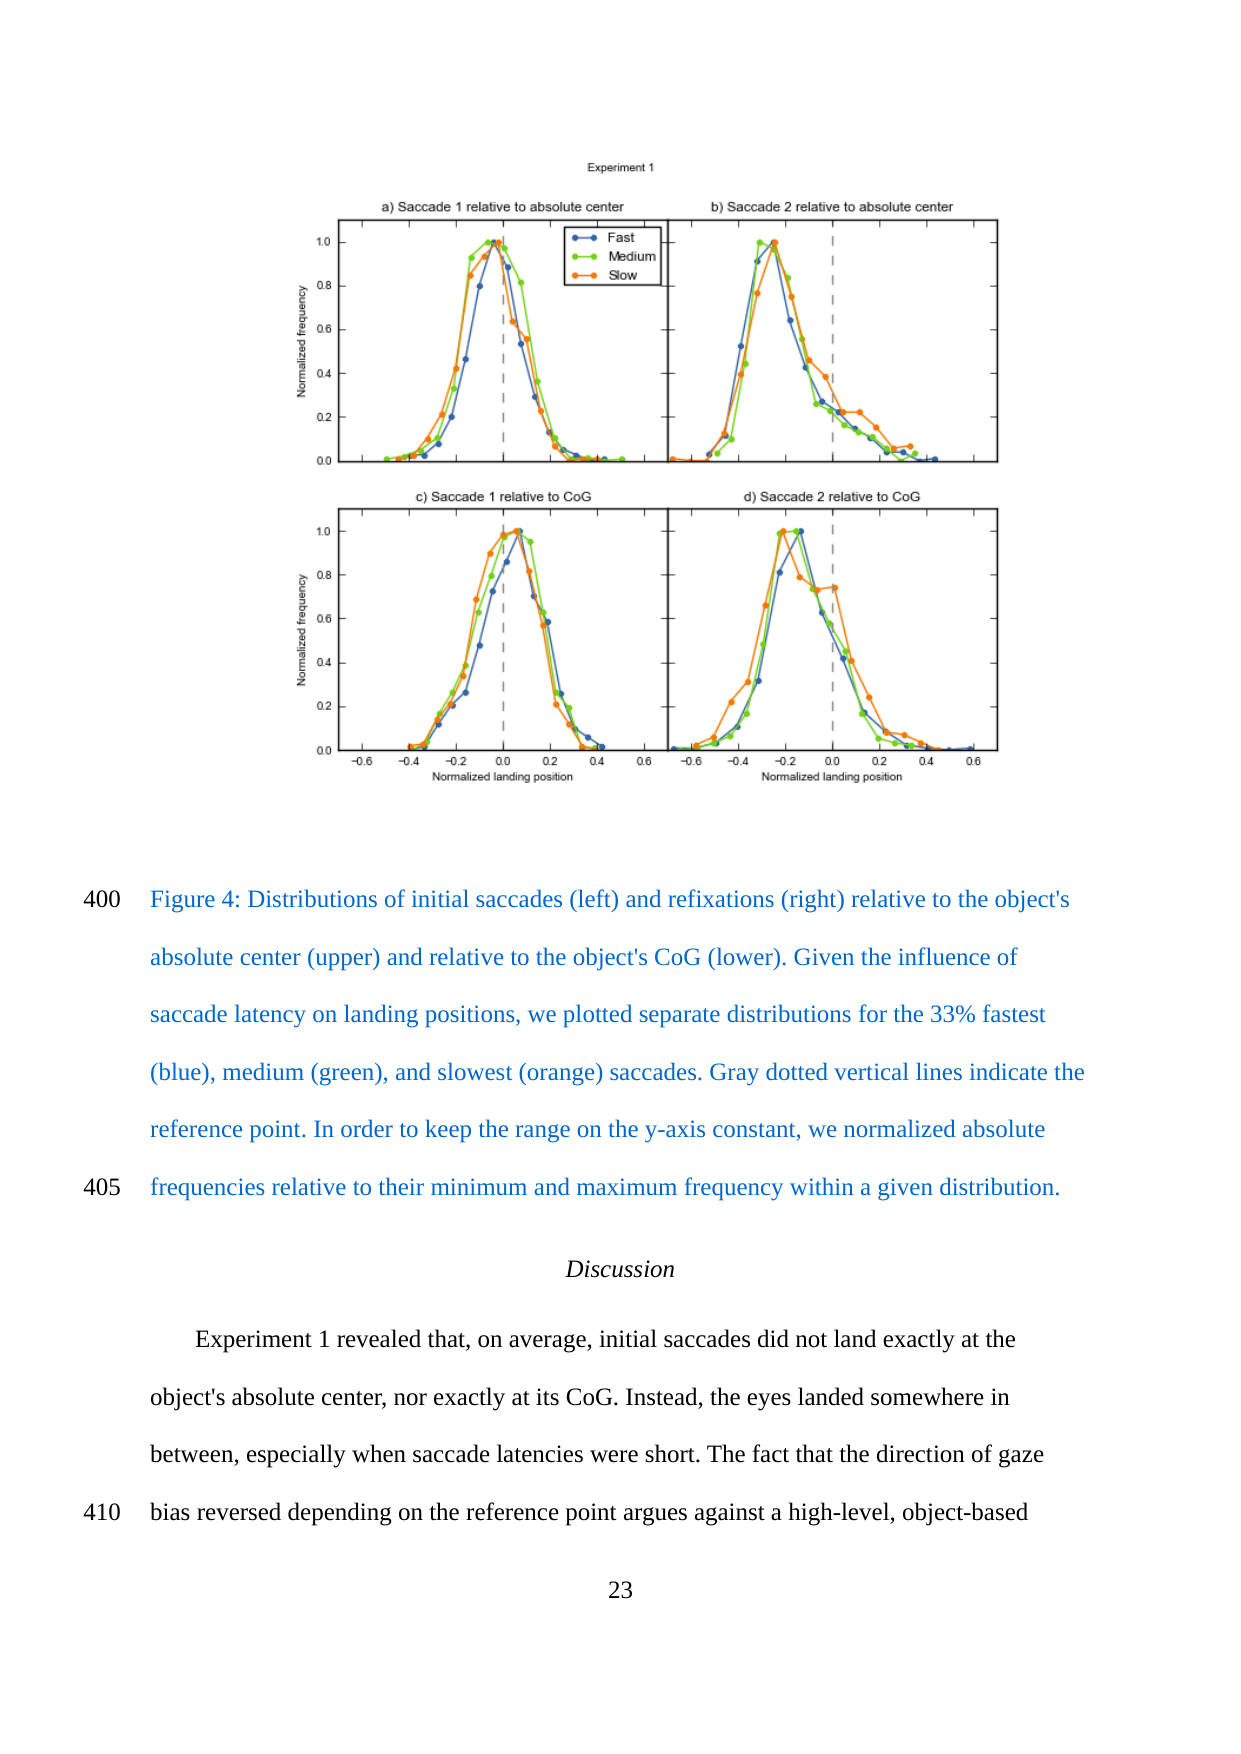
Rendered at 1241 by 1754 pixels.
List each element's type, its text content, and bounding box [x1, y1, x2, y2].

subtitle Experiment 1 revealed that, on average, initial saccades did not land exactly at the object's absolute center, nor exactly at its CoG. Instead, the eyes landed somewhere in between, especially when saccade latencies were short. The fact that the direction of gaze bias reversed depending on the reference point argues against a high-level, object-based [150, 1324, 1091, 1525]
text Figure 4: Distributions of initial saccades (left) and refixations (right) relative to the object's absolute center (upper) and relative to the object's CoG (lower). Given the influence of saccade latency on landing positions, we plotted separate distributions for the 33% fastest (blue), medium (green), and slowest (orange) saccades. Gray dotted vertical lines indicate the reference point. In order to keep the range on the y-axis constant, we normalized absolute frequencies relative to their minimum and maximum frequency within a given distribution. [150, 856, 1091, 1200]
subtitle Discussion [150, 1254, 1091, 1283]
picture [150, 150, 1091, 856]
